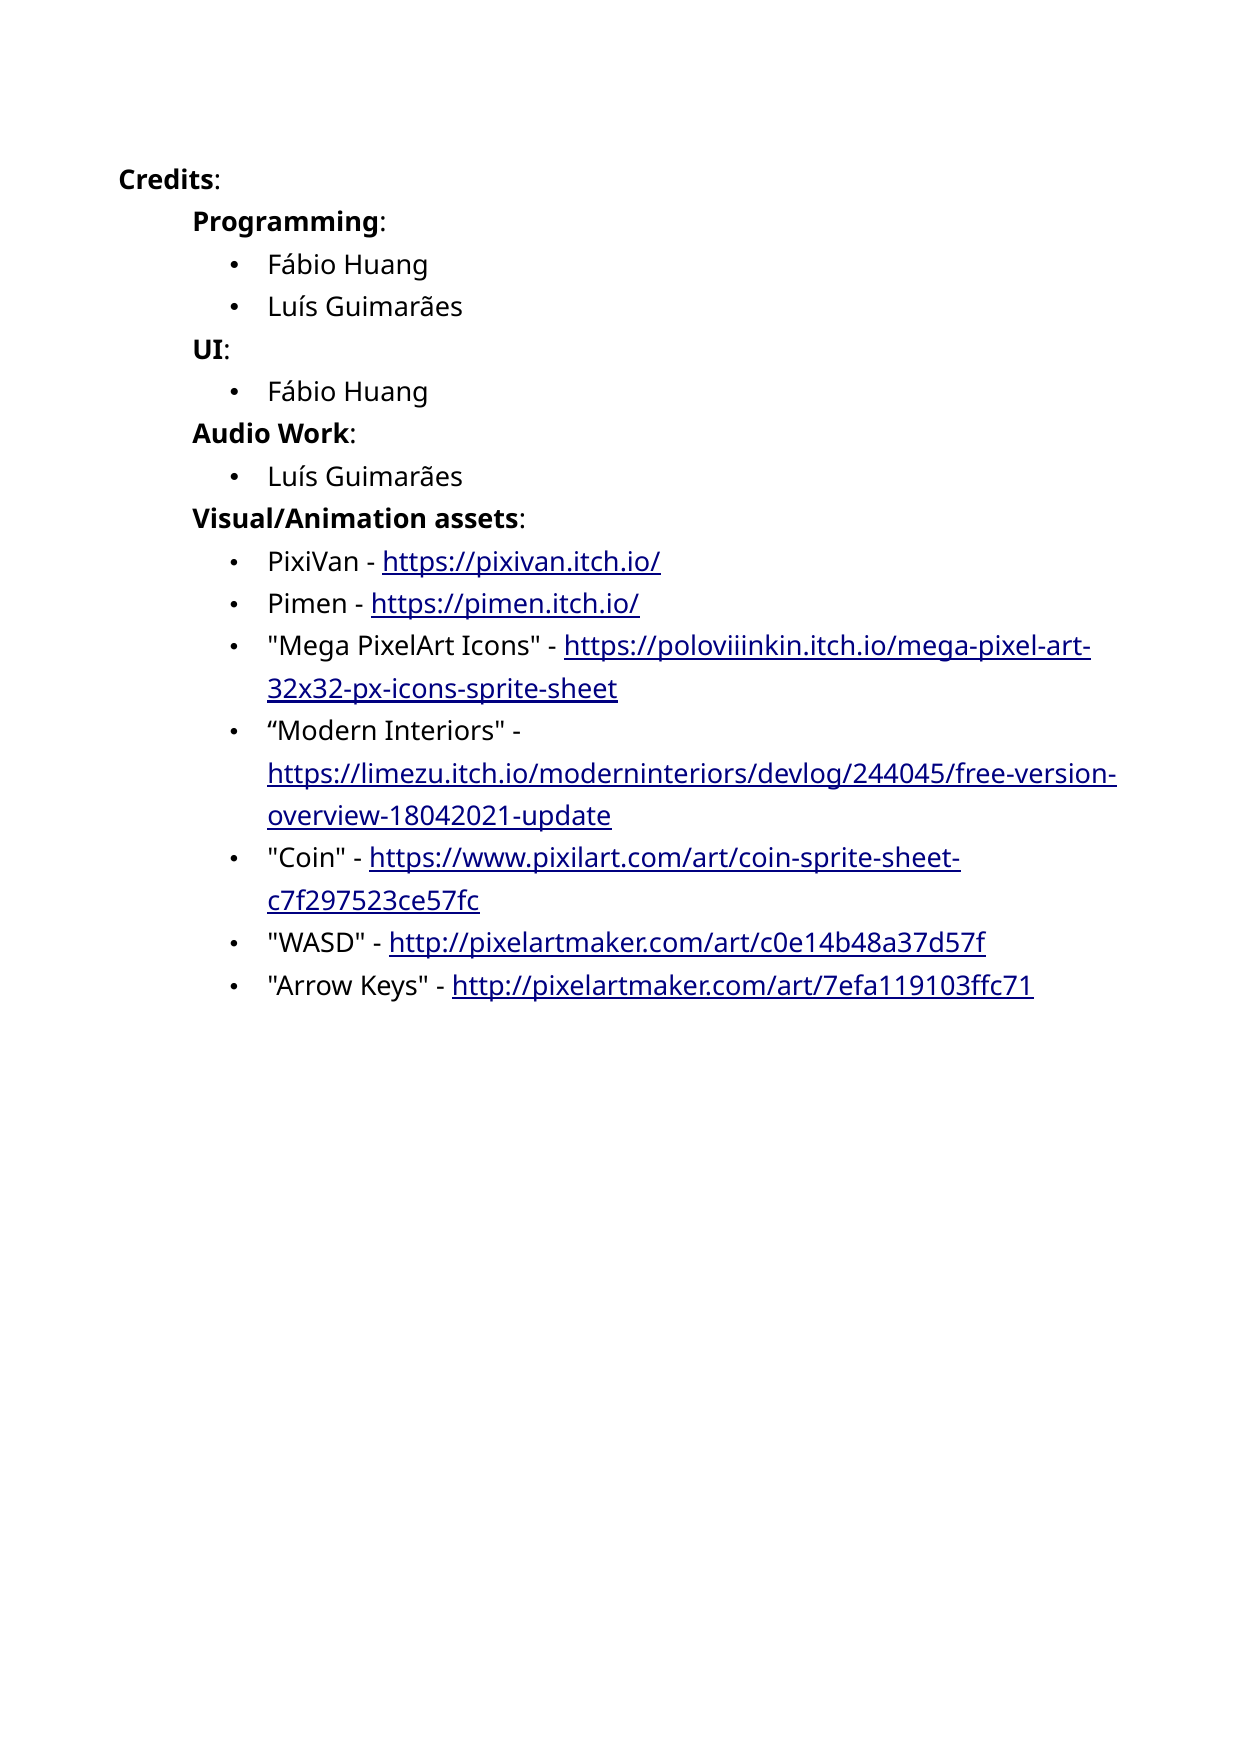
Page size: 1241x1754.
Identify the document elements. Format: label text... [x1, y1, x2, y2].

list "Arrow Keys" - http://pixelartmaker.com/art/7efa119103ffc71 [229, 966, 1122, 1003]
list “Modern Interiors" - https://limezu.itch.io/moderninteriors/devlog/244045/free-version-overview-18042021-update [229, 712, 1122, 833]
list Fábio Huang [229, 245, 1122, 282]
text UI: [118, 330, 1122, 367]
text Visual/Animation assets: [118, 500, 1122, 537]
list Pimen - https://pimen.itch.io/ [229, 584, 1122, 621]
text Programming: [118, 203, 1122, 240]
list "Coin" - https://www.pixilart.com/art/coin-sprite-sheet-c7f297523ce57fc [229, 839, 1122, 918]
list "Mega PixelArt Icons" - https://poloviiinkin.itch.io/mega-pixel-art-32x32-px-icons-sprite-sheet [229, 627, 1122, 706]
list Luís Guimarães [229, 457, 1122, 494]
list Luís Guimarães [229, 288, 1122, 324]
list PixiVan - https://pixivan.itch.io/ [229, 542, 1122, 579]
text Credits: [118, 161, 1122, 197]
list "WASD" - http://pixelartmaker.com/art/c0e14b48a37d57f [229, 924, 1122, 961]
list Fábio Huang [229, 372, 1122, 409]
text Audio Work: [118, 415, 1122, 452]
